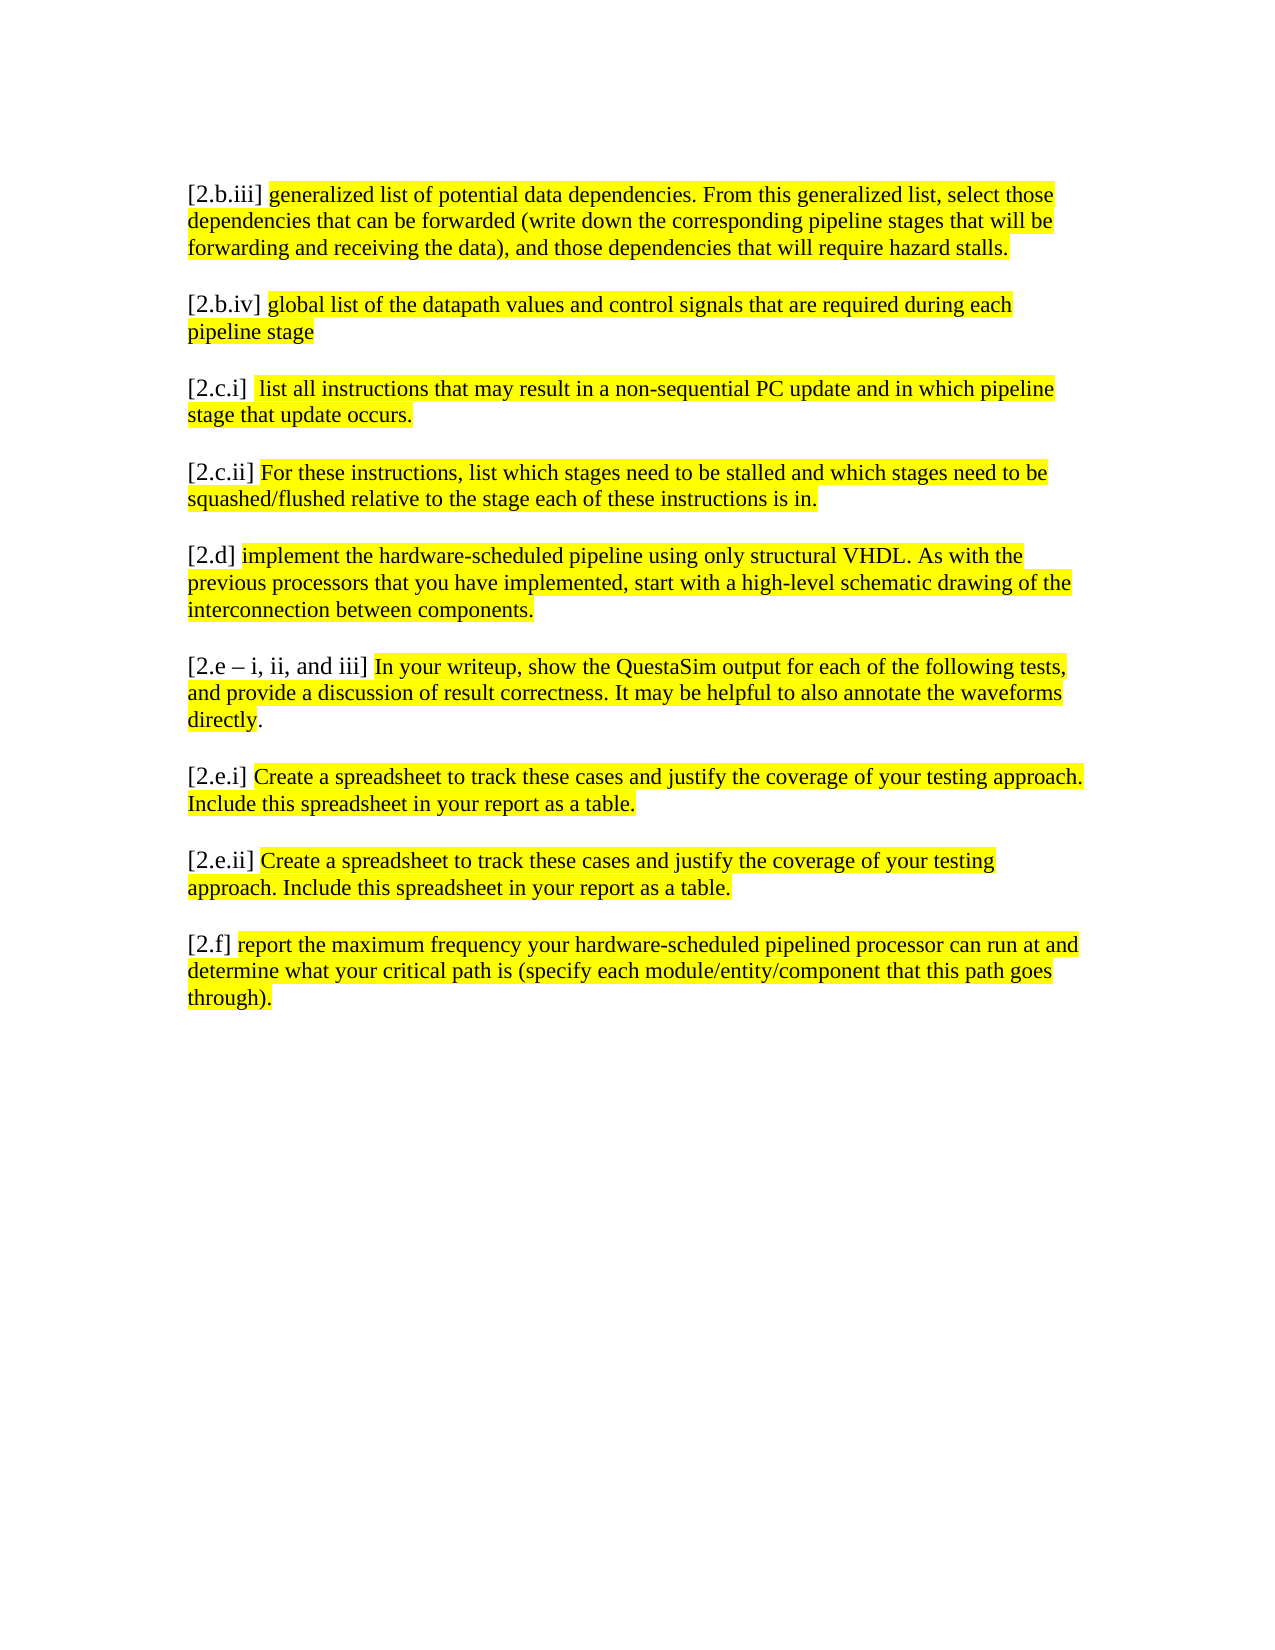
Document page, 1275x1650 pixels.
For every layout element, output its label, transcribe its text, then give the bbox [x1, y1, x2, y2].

text [2.b.iii] generalized list of potential data dependencies. From this generalized list, select those dependencies that can be forwarded (write down the corresponding pipeline stages that will be forwarding and receiving the data), and those dependencies that will require hazard stalls. [187, 179, 1087, 260]
text [2.f] report the maximum frequency your hardware-scheduled pipelined processor can run at and determine what your critical path is (specify each module/entity/component that this path goes through). [187, 929, 1087, 1010]
text [2.e.i] Create a spreadsheet to track these cases and justify the coverage of your testing approach. Include this spreadsheet in your report as a table. [187, 761, 1087, 816]
text [2.b.iv] global list of the datapath values and control signals that are required during each pipeline stage [187, 289, 1087, 344]
text [2.e – i, ii, and iii] In your writeup, show the QuestaSim output for each of the following tests, and provide a discussion of result correctness. It may be helpful to also annotate the waveforms directly. [187, 651, 1087, 732]
text [2.d] implement the hardware-scheduled pipeline using only structural VHDL. As with the previous processors that you have implemented, start with a high-level schematic drawing of the interconnection between components. [187, 541, 1087, 622]
text [2.c.i] list all instructions that may result in a non-sequential PC update and in which pipeline stage that update occurs. [187, 373, 1087, 428]
text [2.c.ii] For these instructions, list which stages need to be stalled and which stages need to be squashed/flushed relative to the stage each of these instructions is in. [187, 457, 1087, 512]
text [2.e.ii] Create a spreadsheet to track these cases and justify the coverage of your testing approach. Include this spreadsheet in your report as a table. [187, 845, 1087, 900]
